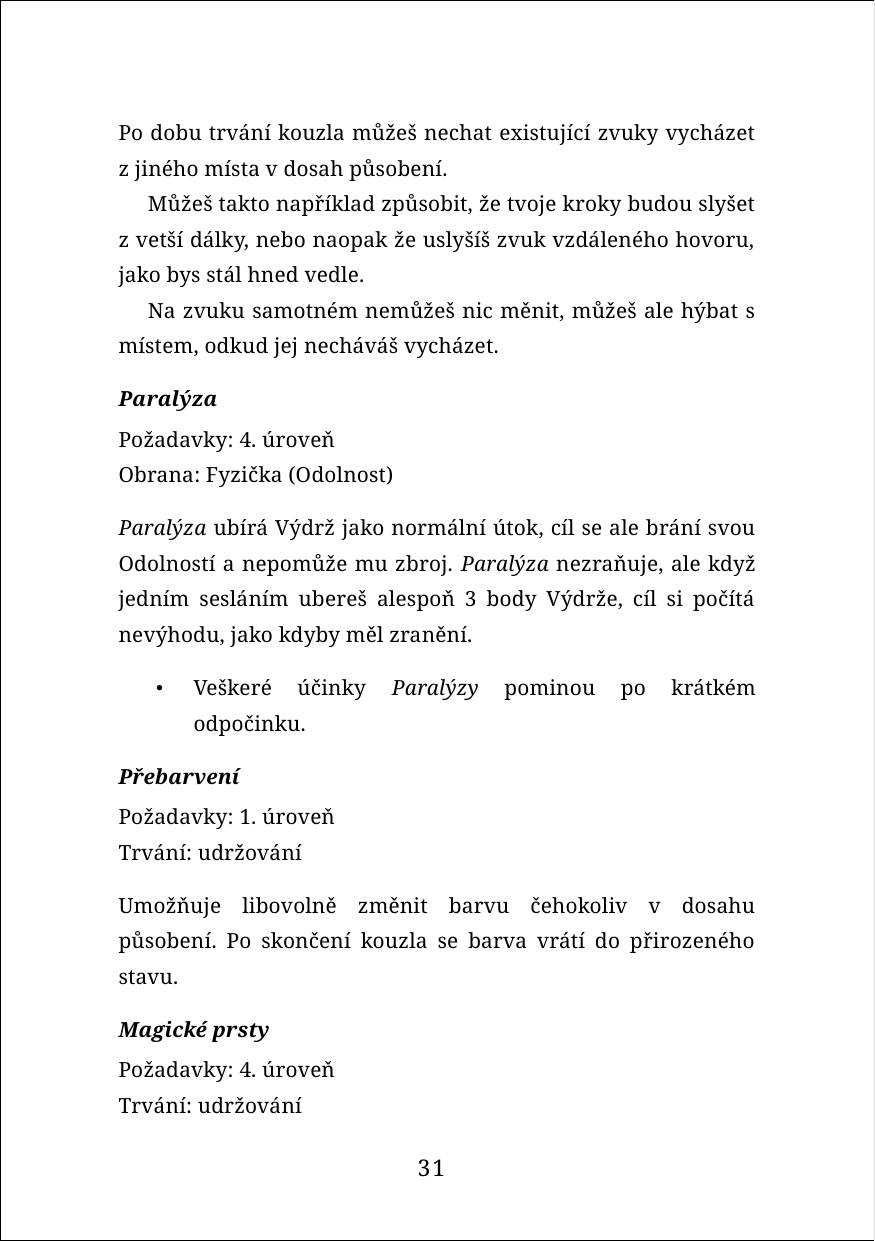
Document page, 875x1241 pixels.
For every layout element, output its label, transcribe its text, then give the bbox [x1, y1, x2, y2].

text Požadavky: 4. úroveň Obrana: Fyzička (Odolnost) [118, 425, 756, 489]
text Po dobu trvání kouzla můžeš nechat existující zvuky vycházet z jiného místa v dosah působení. Můžeš takto například způsobit, že tvoje kroky budou slyšet z vetší dálky, nebo naopak že uslyšíš zvuk vzdáleného hovoru, jako bys stál hned vedle. Na zvuku samotném nemůžeš nic měnit, můžeš ale hýbat s místem, odkud jej necháváš vycházet. [118, 118, 756, 360]
list Veškeré účinky Paralýzy pominou po krátkém odpočinku. [156, 673, 756, 737]
text Požadavky: 1. úroveň Trvání: udržování [118, 802, 756, 866]
subtitle Magické prsty [118, 1015, 756, 1044]
subtitle Paralýza [118, 384, 756, 413]
text Umožňuje libovolně změnit barvu čehokoliv v dosahu působení. Po skončení kouzla se barva vrátí do přirozeného stavu. [118, 891, 756, 991]
text Paralýza ubírá Výdrž jako normální útok, cíl se ale brání svou Odolností a nepomůže mu zbroj. Paralýza nezraňuje, ale když jedním sesláním ubereš alespoň 3 body Výdrže, cíl si počítá nevýhodu, jako kdyby měl zranění. [118, 513, 756, 648]
text Požadavky: 4. úroveň Trvání: udržování [118, 1056, 756, 1119]
subtitle Přebarvení [118, 762, 756, 791]
